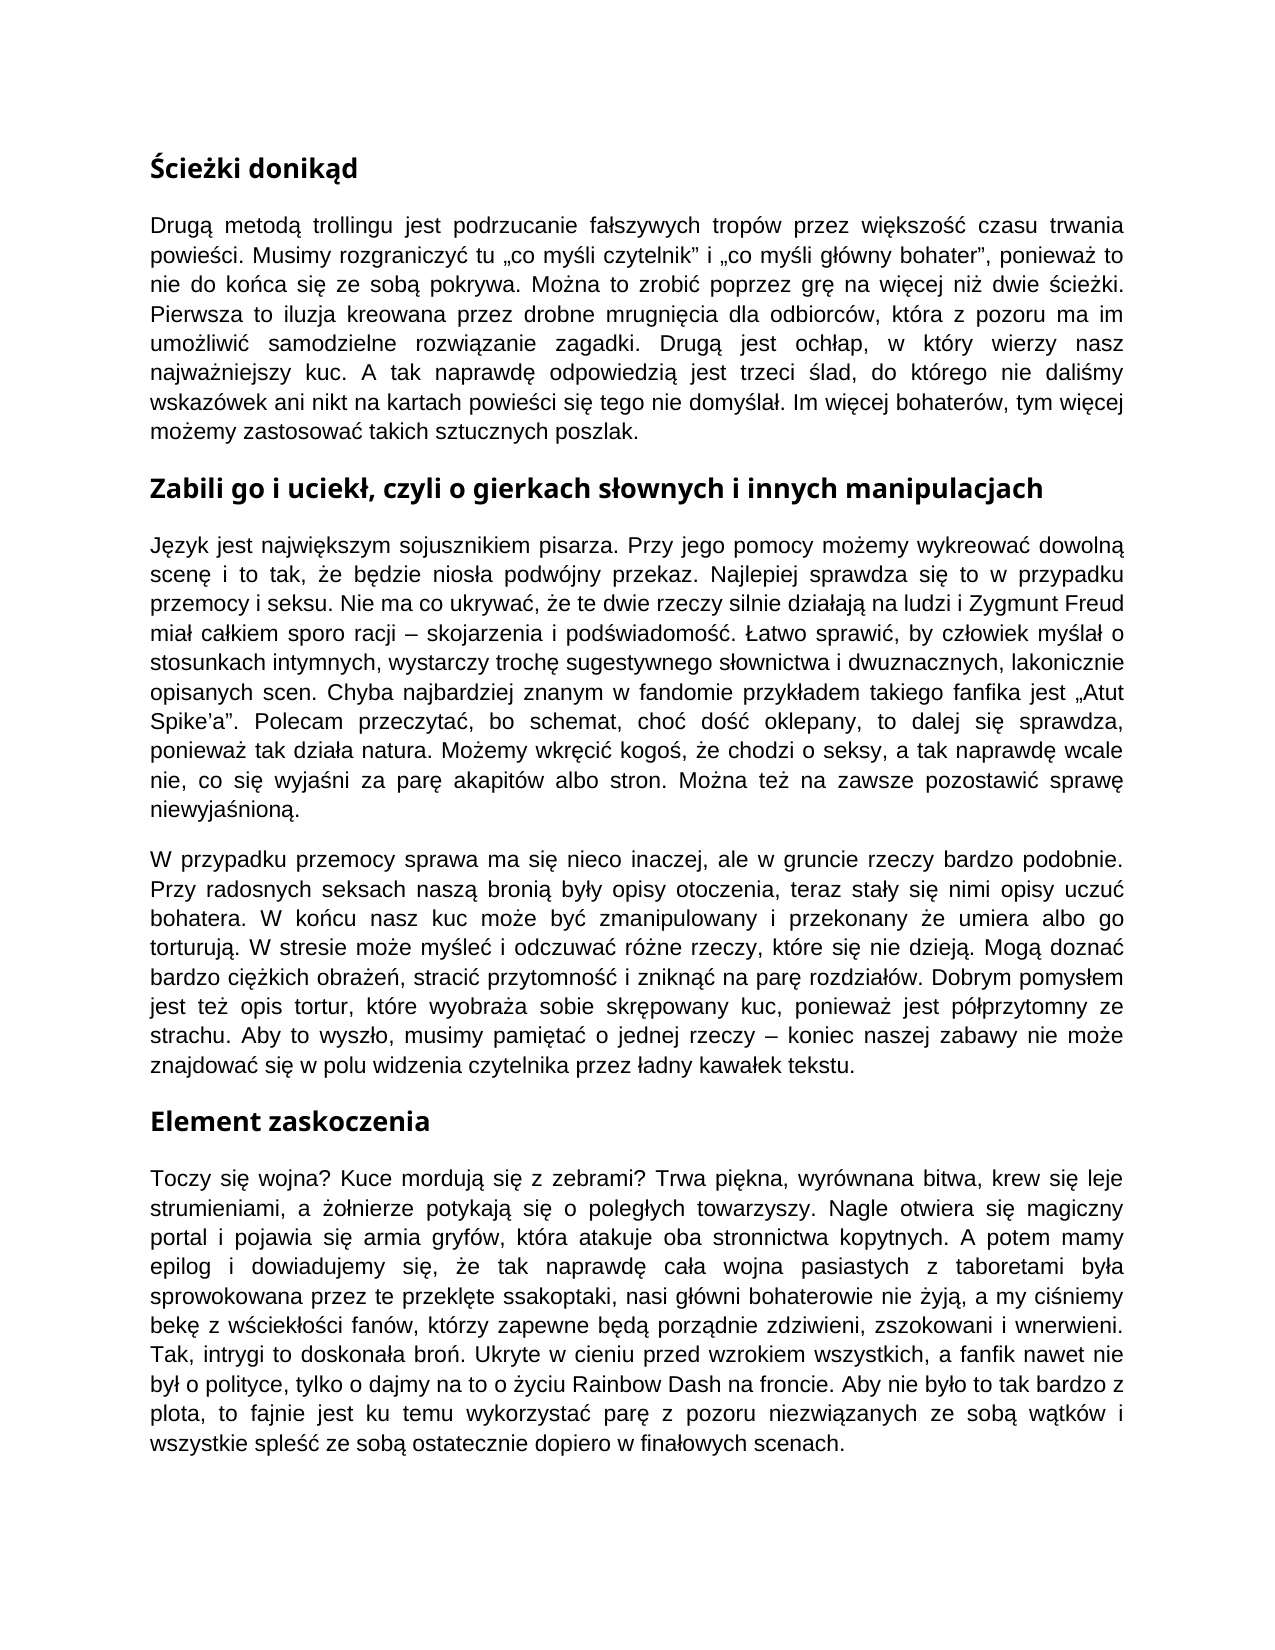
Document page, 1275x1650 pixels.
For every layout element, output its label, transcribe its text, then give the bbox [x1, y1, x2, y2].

subtitle Element zaskoczenia [150, 1103, 1125, 1139]
subtitle Ścieżki donikąd [150, 150, 1125, 187]
text Język jest największym sojusznikiem pisarza. Przy jego pomocy możemy wykreować dowolną scenę i to tak, że będzie niosła podwójny przekaz. Najlepiej sprawdza się to w przypadku przemocy i seksu. Nie ma co ukrywać, że te dwie rzeczy silnie działają na ludzi i Zygmunt Freud miał całkiem sporo racji – skojarzenia i podświadomość. Łatwo sprawić, by człowiek myślał o stosunkach intymnych, wystarczy trochę sugestywnego słownictwa i dwuznacznych, lakonicznie opisanych scen. Chyba najbardziej znanym w fandomie przykładem takiego fanfika jest „Atut Spike’a”. Polecam przeczytać, bo schemat, choć dość oklepany, to dalej się sprawdza, ponieważ tak działa natura. Możemy wkręcić kogoś, że chodzi o seksy, a tak naprawdę wcale nie, co się wyjaśni za parę akapitów albo stron. Można też na zawsze pozostawić sprawę niewyjaśnioną. [150, 532, 1125, 822]
text Toczy się wojna? Kuce mordują się z zebrami? Trwa piękna, wyrównana bitwa, krew się leje strumieniami, a żołnierze potykają się o poległych towarzyszy. Nagle otwiera się magiczny portal i pojawia się armia gryfów, która atakuje oba stronnictwa kopytnych. A potem mamy epilog i dowiadujemy się, że tak naprawdę cała wojna pasiastych z taboretami była sprowokowana przez te przeklęte ssakoptaki, nasi główni bohaterowie nie żyją, a my ciśniemy bekę z wściekłości fanów, którzy zapewne będą porządnie zdziwieni, zszokowani i wnerwieni. Tak, intrygi to doskonała broń. Ukryte w cieniu przed wzrokiem wszystkich, a fanfik nawet nie był o polityce, tylko o dajmy na to o życiu Rainbow Dash na froncie. Aby nie było to tak bardzo z plota, to fajnie jest ku temu wykorzystać parę z pozoru niezwiązanych ze sobą wątków i wszystkie spleść ze sobą ostatecznie dopiero w finałowych scenach. [150, 1166, 1125, 1456]
text W przypadku przemocy sprawa ma się nieco inaczej, ale w gruncie rzeczy bardzo podobnie. Przy radosnych seksach naszą bronią były opisy otoczenia, teraz stały się nimi opisy uczuć bohatera. W końcu nasz kuc może być zmanipulowany i przekonany że umiera albo go torturują. W stresie może myśleć i odczuwać różne rzeczy, które się nie dzieją. Mogą doznać bardzo ciężkich obrażeń, stracić przytomność i zniknąć na parę rozdziałów. Dobrym pomysłem jest też opis tortur, które wyobraża sobie skrępowany kuc, ponieważ jest półprzytomny ze strachu. Aby to wyszło, musimy pamiętać o jednej rzeczy – koniec naszej zabawy nie może znajdować się w polu widzenia czytelnika przez ładny kawałek tekstu. [150, 847, 1125, 1078]
subtitle Zabili go i uciekł, czyli o gierkach słownych i innych manipulacjach [150, 469, 1125, 506]
text Drugą metodą trollingu jest podrzucanie fałszywych tropów przez większość czasu trwania powieści. Musimy rozgraniczyć tu „co myśli czytelnik” i „co myśli główny bohater”, ponieważ to nie do końca się ze sobą pokrywa. Można to zrobić poprzez grę na więcej niż dwie ścieżki. Pierwsza to iluzja kreowana przez drobne mrugnięcia dla odbiorców, która z pozoru ma im umożliwić samodzielne rozwiązanie zagadki. Drugą jest ochłap, w który wierzy nasz najważniejszy kuc. A tak naprawdę odpowiedzią jest trzeci ślad, do którego nie daliśmy wskazówek ani nikt na kartach powieści się tego nie domyślał. Im więcej bohaterów, tym więcej możemy zastosować takich sztucznych poszlak. [150, 213, 1125, 444]
